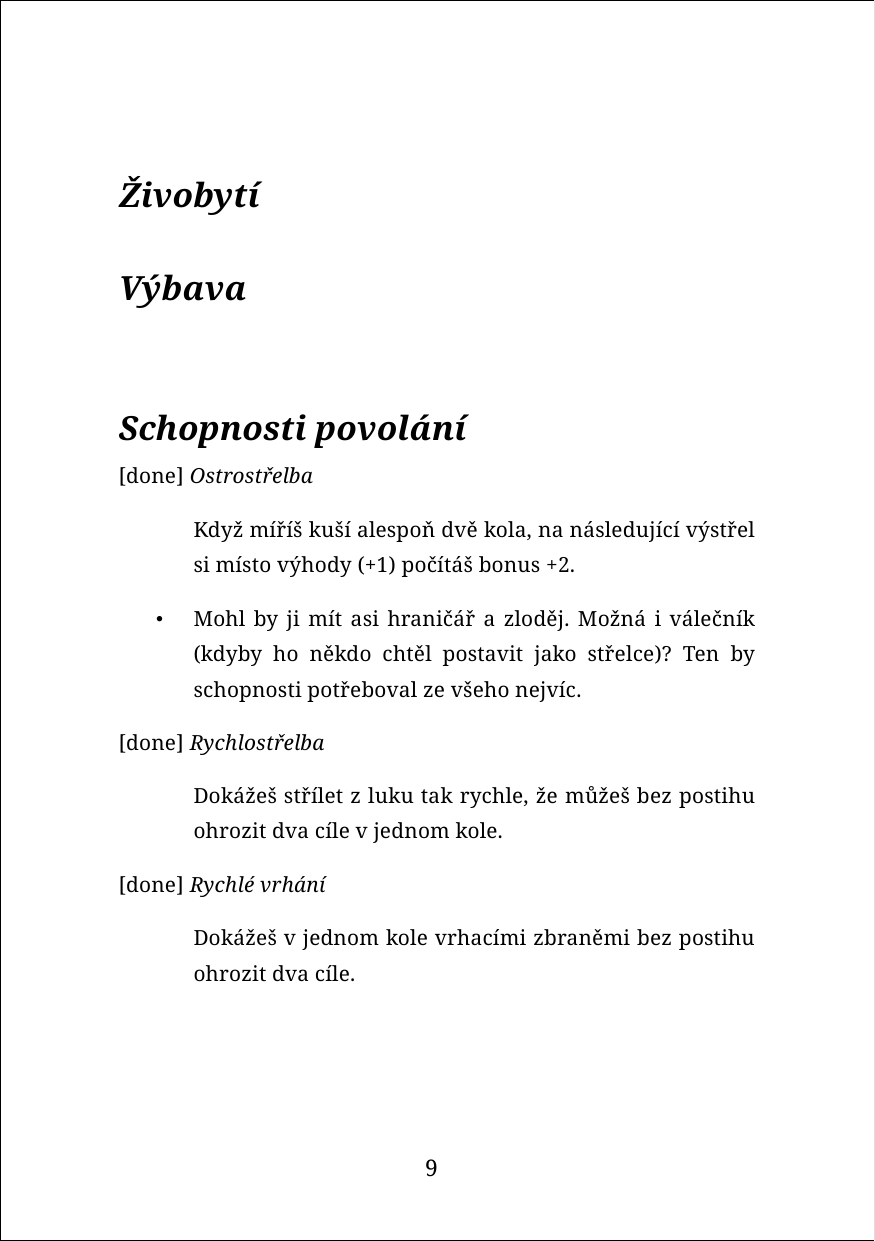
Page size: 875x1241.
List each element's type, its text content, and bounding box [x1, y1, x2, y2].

list Dokážeš v jednom kole vrhacími zbraněmi bez postihu ohrozit dva cíle. [156, 923, 756, 987]
text [done] Ostrostřelba [118, 462, 756, 490]
subtitle Výbava [118, 264, 756, 310]
list Mohl by ji mít asi hraničář a zloděj. Možná i válečník (kdyby ho někdo chtěl postavit jako střelce)? Ten by schopnosti potřeboval ze všeho nejvíc. [156, 604, 756, 703]
list Dokážeš střílet z luku tak rychle, že můžeš bez postihu ohrozit dva cíle v jednom kole. [156, 781, 756, 845]
subtitle Schopnosti povolání [118, 404, 756, 450]
list Když míříš kuší alespoň dvě kola, na následující výstřel si místo výhody (+1) počítáš bonus +2. [156, 515, 756, 579]
subtitle Živobytí [118, 172, 756, 217]
text [done] Rychlé vrhání [118, 870, 756, 898]
text [done] Rychlostřelba [118, 728, 756, 756]
